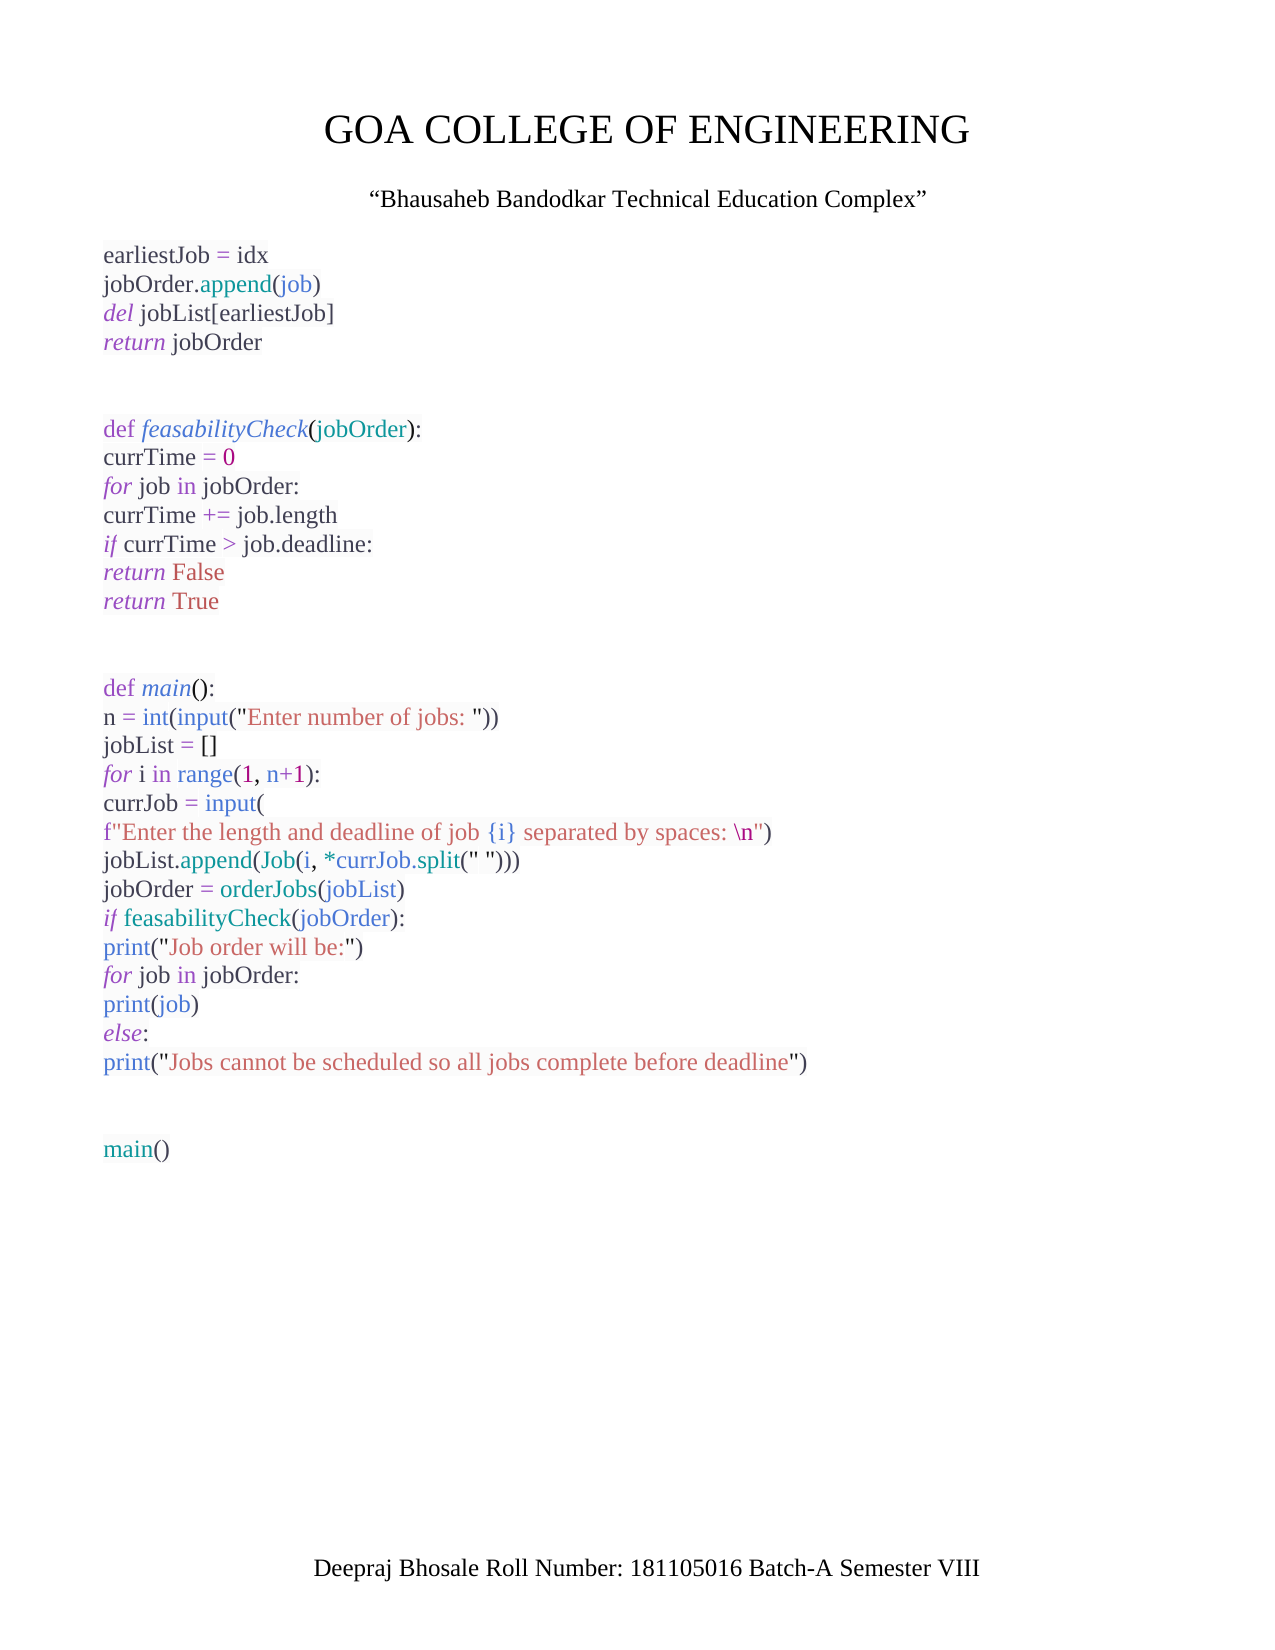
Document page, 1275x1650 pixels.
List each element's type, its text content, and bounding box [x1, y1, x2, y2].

text return True [103, 586, 1191, 615]
text n = int(input("Enter number of jobs: ")) [103, 702, 1191, 731]
text def feasabilityCheck(jobOrder): [103, 414, 1191, 442]
text jobList = [] [103, 731, 1191, 759]
text print("Job order will be:") [103, 932, 1191, 961]
text for job in jobOrder: [103, 471, 1191, 500]
text print(job) [103, 989, 1191, 1018]
text f"Enter the length and deadline of job {i} separated by spaces: \n") [103, 817, 1191, 846]
text main() [103, 1134, 1191, 1163]
text for job in jobOrder: [103, 961, 1191, 989]
text return jobOrder [103, 327, 1191, 355]
text currJob = input( [103, 788, 1191, 817]
text del jobList[earliestJob] [103, 298, 1191, 327]
text for i in range(1, n+1): [103, 759, 1191, 788]
text currTime += job.length [103, 500, 1191, 529]
text if feasabilityCheck(jobOrder): [103, 903, 1191, 932]
text earliestJob = idx [103, 240, 1191, 269]
text jobList.append(Job(i, *currJob.split(" "))) [103, 846, 1191, 874]
text currTime = 0 [103, 442, 1191, 471]
text jobOrder.append(job) [103, 269, 1191, 298]
text print("Jobs cannot be scheduled so all jobs complete before deadline") [103, 1047, 1191, 1076]
text def main(): [103, 673, 1191, 702]
text return False [103, 557, 1191, 586]
text if currTime > job.deadline: [103, 529, 1191, 557]
text else: [103, 1018, 1191, 1047]
text jobOrder = orderJobs(jobList) [103, 874, 1191, 903]
